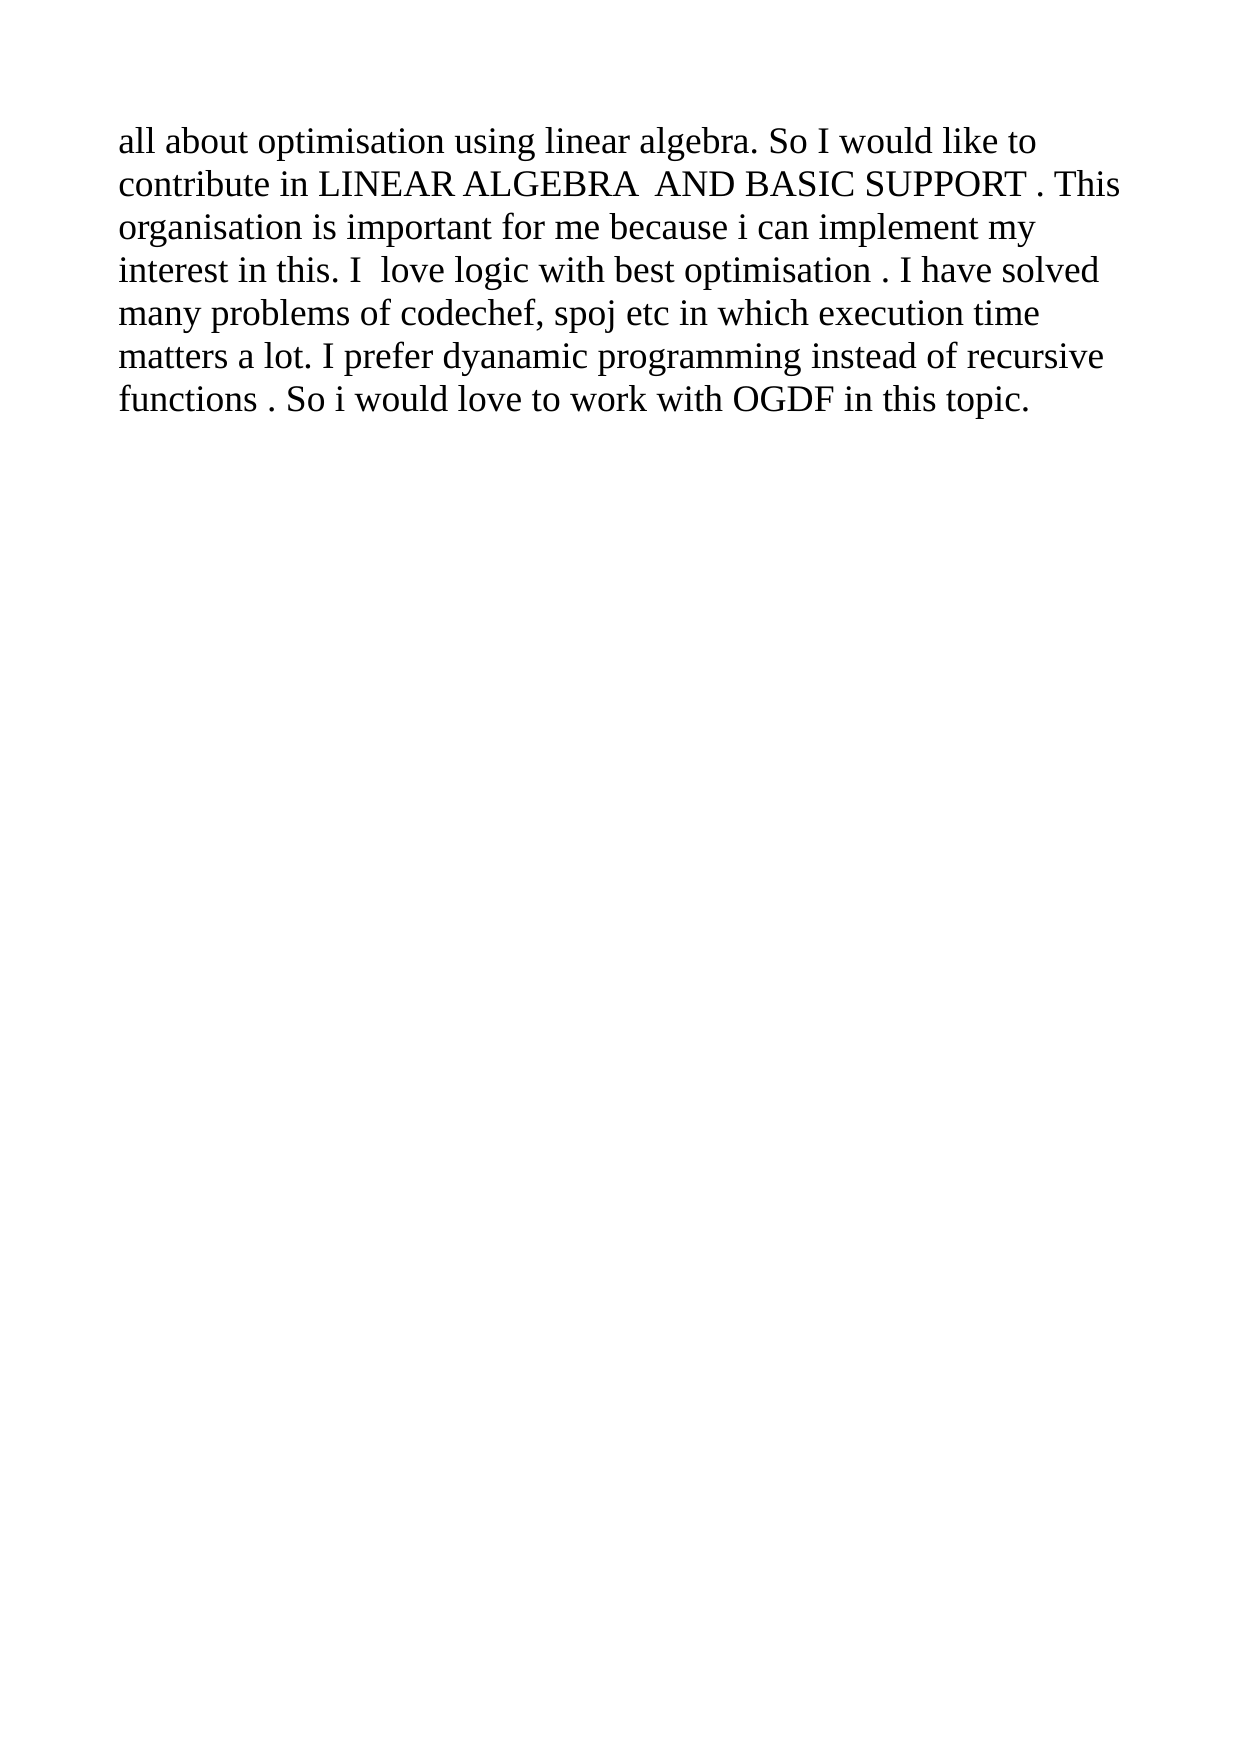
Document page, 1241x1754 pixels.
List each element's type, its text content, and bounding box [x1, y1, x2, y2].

text all about optimisation using linear algebra. So I would like to contribute in LINEAR ALGEBRA AND BASIC SUPPORT . This organisation is important for me because i can implement my interest in this. I love logic with best optimisation . I have solved many problems of codechef, spoj etc in which execution time matters a lot. I prefer dyanamic programming instead of recursive functions . So i would love to work with OGDF in this topic. [118, 118, 1122, 420]
